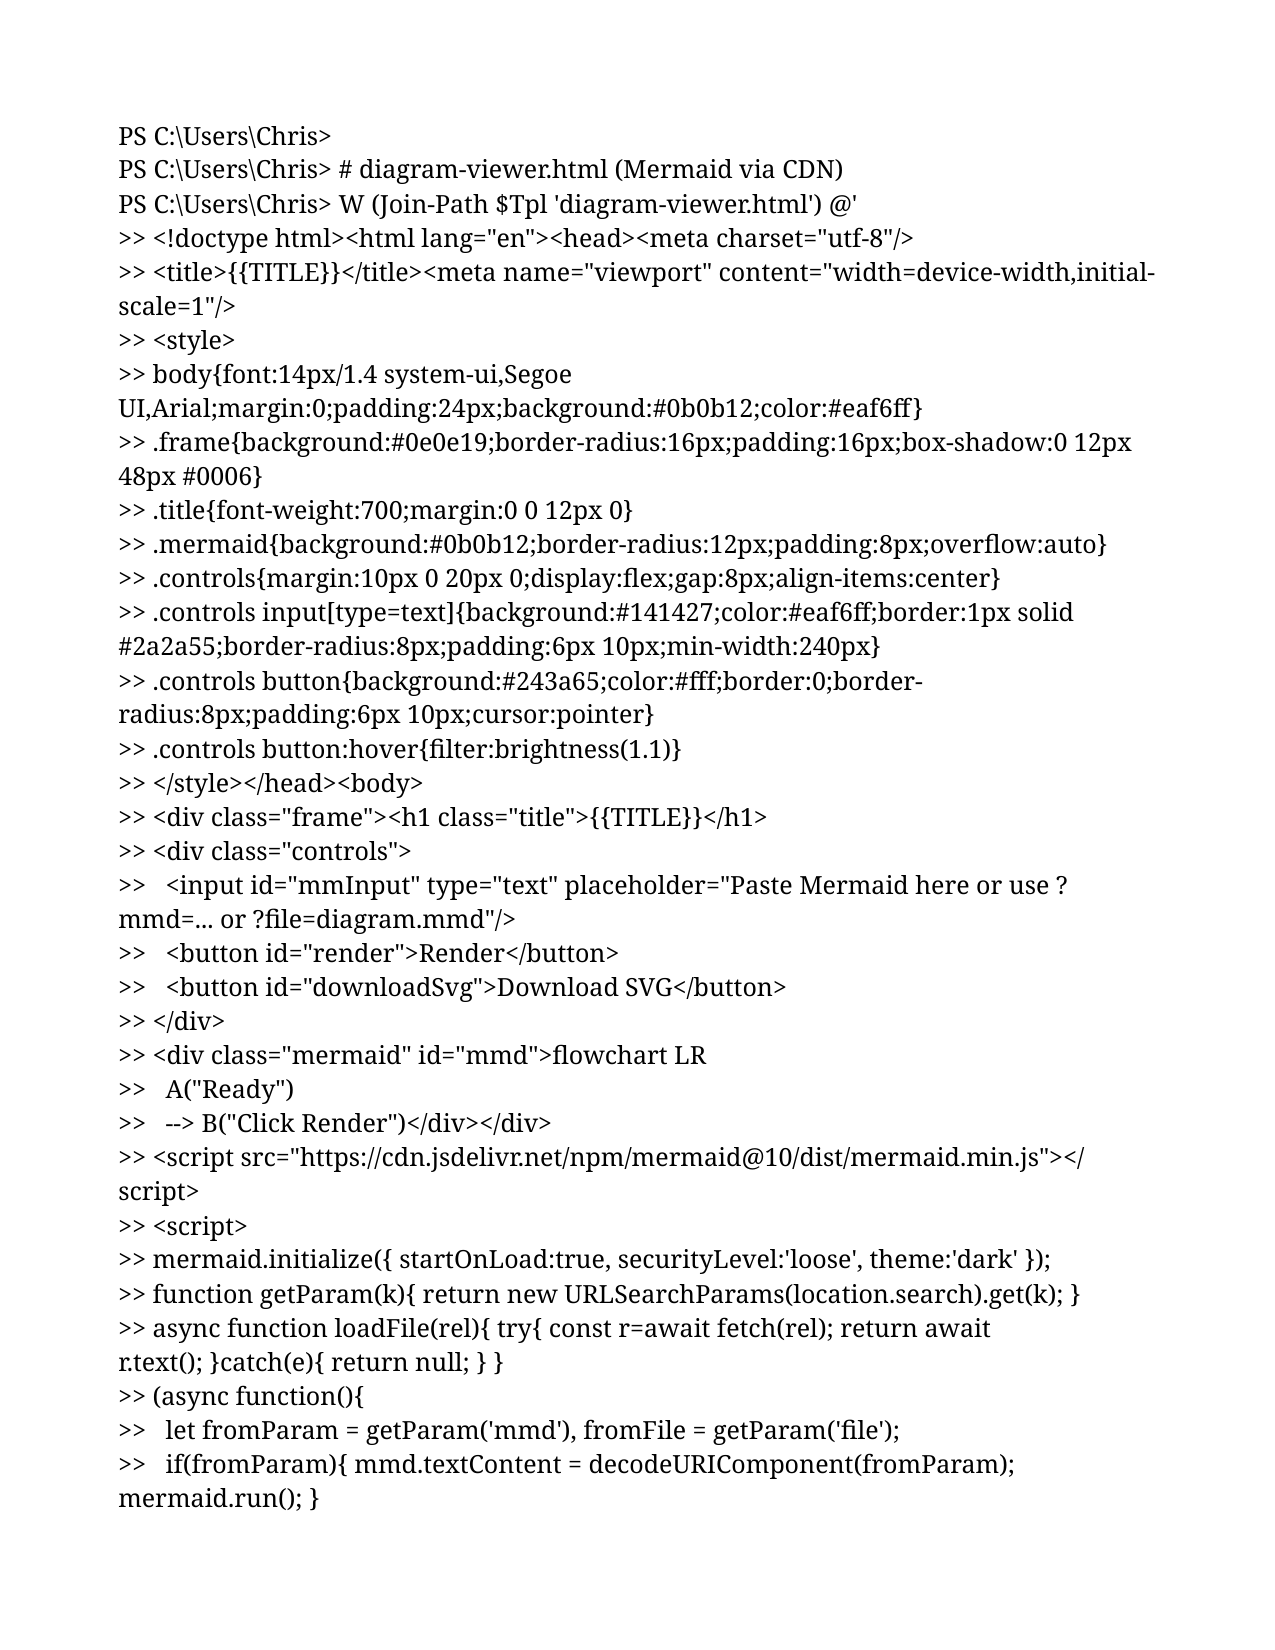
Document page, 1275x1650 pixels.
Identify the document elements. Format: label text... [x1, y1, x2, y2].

text >> <title>{{TITLE}}</title><meta name="viewport" content="width=device-width,initial-scale=1"/> [118, 254, 1157, 322]
text >> .controls{margin:10px 0 20px 0;display:flex;gap:8px;align-items:center} [118, 561, 1157, 595]
text >> A("Ready") [118, 1072, 1157, 1106]
text PS C:\Users\Chris> [118, 118, 1157, 152]
text PS C:\Users\Chris> W (Join-Path $Tpl 'diagram-viewer.html') @' [118, 186, 1157, 220]
text >> <button id="downloadSvg">Download SVG</button> [118, 970, 1157, 1004]
text >> <div class="controls"> [118, 833, 1157, 867]
text >> </div> [118, 1004, 1157, 1038]
text >> body{font:14px/1.4 system-ui,Segoe UI,Arial;margin:0;padding:24px;background:#0b0b12;color:#eaf6ff} [118, 357, 1157, 425]
text >> function getParam(k){ return new URLSearchParams(location.search).get(k); } [118, 1276, 1157, 1310]
text >> let fromParam = getParam('mmd'), fromFile = getParam('file'); [118, 1412, 1157, 1447]
text >> .controls button:hover{filter:brightness(1.1)} [118, 731, 1157, 765]
text >> .controls button{background:#243a65;color:#fff;border:0;border-radius:8px;padding:6px 10px;cursor:pointer} [118, 663, 1157, 731]
text >> </style></head><body> [118, 765, 1157, 799]
text >> .mermaid{background:#0b0b12;border-radius:12px;padding:8px;overflow:auto} [118, 527, 1157, 561]
text >> --> B("Click Render")</div></div> [118, 1106, 1157, 1140]
text >> <button id="render">Render</button> [118, 936, 1157, 970]
text >> (async function(){ [118, 1378, 1157, 1412]
text >> <style> [118, 322, 1157, 357]
text >> mermaid.initialize({ startOnLoad:true, securityLevel:'loose', theme:'dark' }); [118, 1242, 1157, 1276]
text >> .title{font-weight:700;margin:0 0 12px 0} [118, 493, 1157, 527]
text >> async function loadFile(rel){ try{ const r=await fetch(rel); return await r.text(); }catch(e){ return null; } } [118, 1310, 1157, 1378]
text PS C:\Users\Chris> # diagram-viewer.html (Mermaid via CDN) [118, 152, 1157, 186]
text >> .controls input[type=text]{background:#141427;color:#eaf6ff;border:1px solid #2a2a55;border-radius:8px;padding:6px 10px;min-width:240px} [118, 595, 1157, 663]
text >> <input id="mmInput" type="text" placeholder="Paste Mermaid here or use ?mmd=... or ?file=diagram.mmd"/> [118, 867, 1157, 936]
text >> <div class="frame"><h1 class="title">{{TITLE}}</h1> [118, 799, 1157, 833]
text >> <script> [118, 1208, 1157, 1242]
text >> if(fromParam){ mmd.textContent = decodeURIComponent(fromParam); mermaid.run(); } [118, 1447, 1157, 1515]
text >> .frame{background:#0e0e19;border-radius:16px;padding:16px;box-shadow:0 12px 48px #0006} [118, 425, 1157, 493]
text >> <script src="https://cdn.jsdelivr.net/npm/mermaid@10/dist/mermaid.min.js"></script> [118, 1140, 1157, 1208]
text >> <!doctype html><html lang="en"><head><meta charset="utf-8"/> [118, 220, 1157, 254]
text >> <div class="mermaid" id="mmd">flowchart LR [118, 1038, 1157, 1072]
